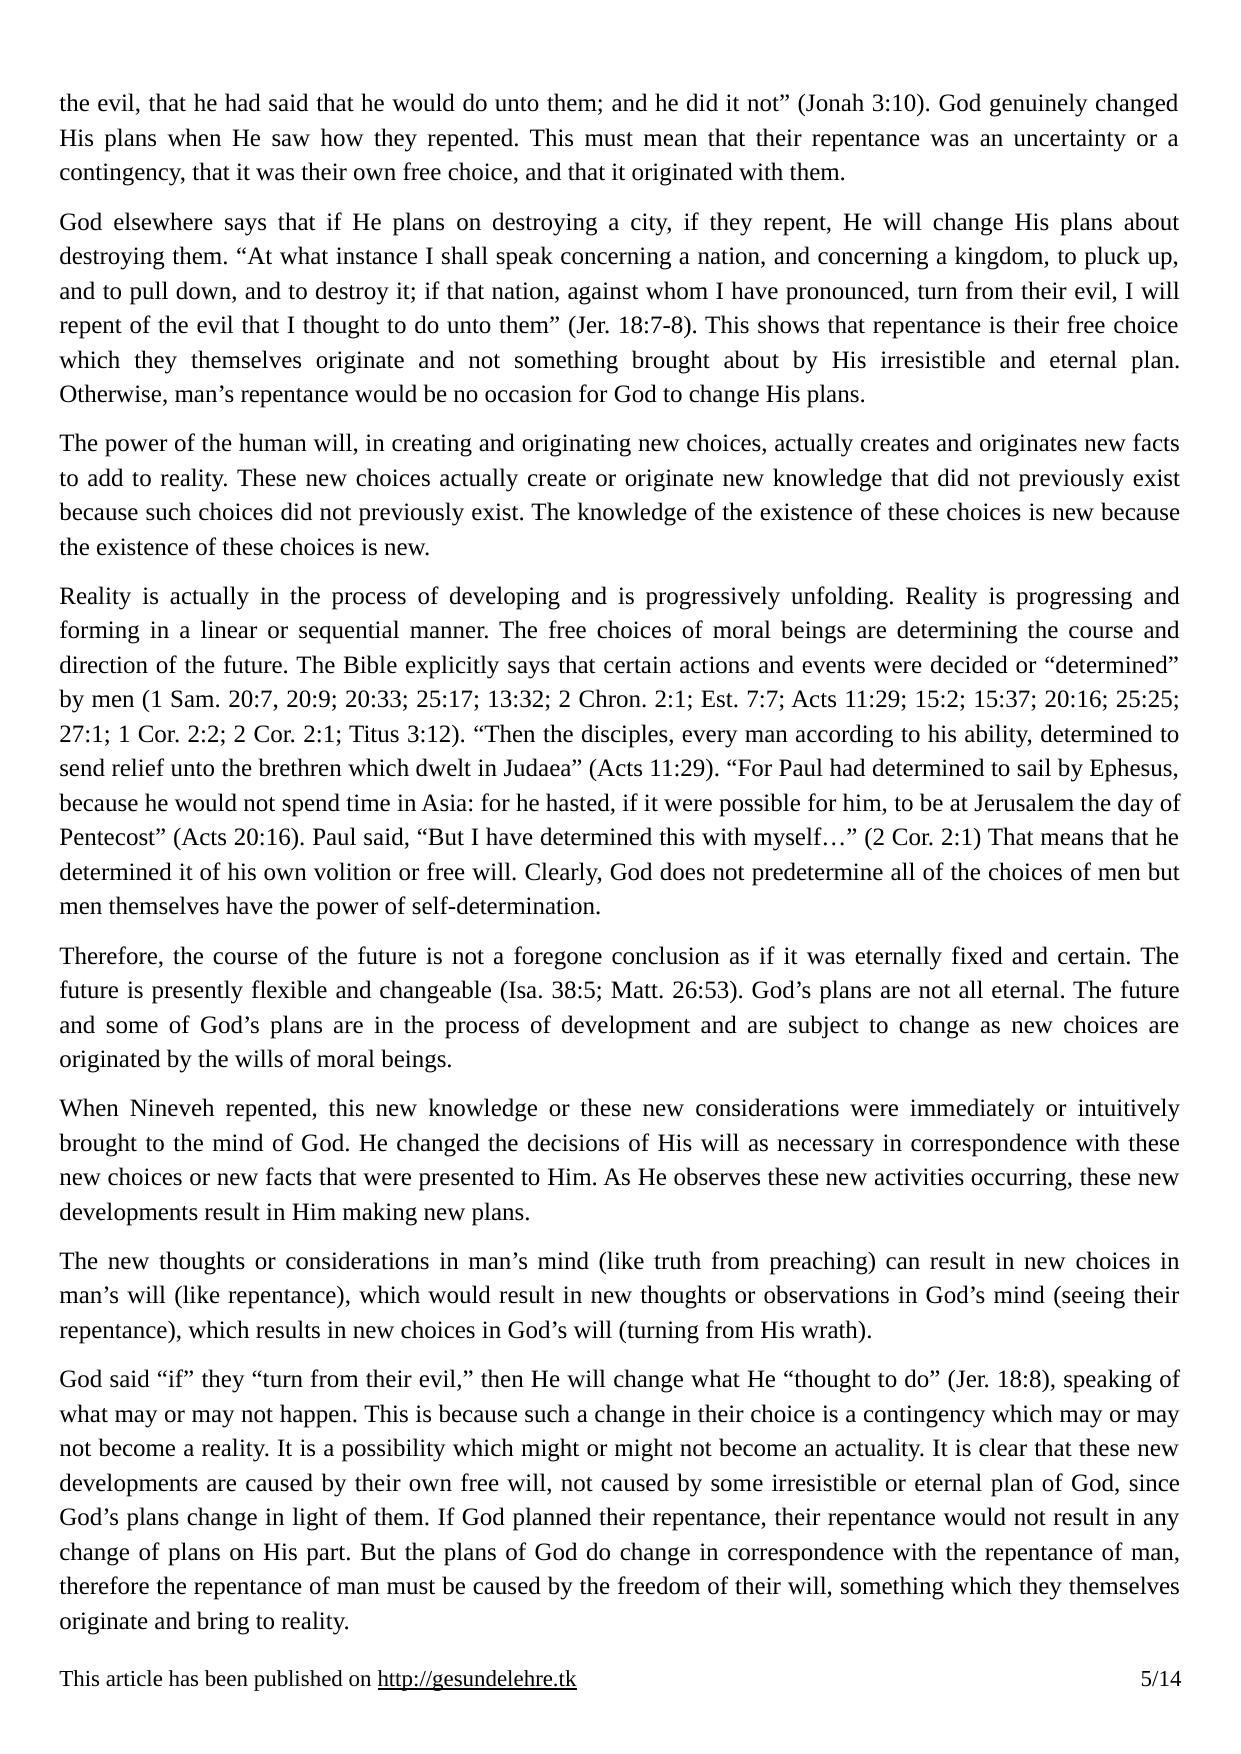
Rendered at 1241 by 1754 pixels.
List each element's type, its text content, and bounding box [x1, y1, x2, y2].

text Reality is actually in the process of developing and is progressively unfolding. Reality is progressing and forming in a linear or sequential manner. The free choices of moral beings are determining the course and direction of the future. The Bible explicitly says that certain actions and events were decided or “determined” by men (1 Sam. 20:7, 20:9; 20:33; 25:17; 13:32; 2 Chron. 2:1; Est. 7:7; Acts 11:29; 15:2; 15:37; 20:16; 25:25; 27:1; 1 Cor. 2:2; 2 Cor. 2:1; Titus 3:12). “Then the disciples, every man according to his ability, determined to send relief unto the brethren which dwelt in Judaea” (Acts 11:29). “For Paul had determined to sail by Ephesus, because he would not spend time in Asia: for he hasted, if it were possible for him, to be at Jerusalem the day of Pentecost” (Acts 20:16). Paul said, “But I have determined this with myself…” (2 Cor. 2:1) That means that he determined it of his own volition or free will. Clearly, God does not predetermine all of the choices of men but men themselves have the power of self-determination. [59, 581, 1181, 920]
text Therefore, the course of the future is not a foregone conclusion as if it was eternally fixed and certain. The future is presently flexible and changeable (Isa. 38:5; Matt. 26:53). God’s plans are not all eternal. The future and some of God’s plans are in the process of development and are subject to change as new choices are originated by the wills of moral beings. [59, 941, 1181, 1073]
text The power of the human will, in creating and originating new choices, actually creates and originates new facts to add to reality. These new choices actually create or originate new knowledge that did not previously exist because such choices did not previously exist. The knowledge of the existence of these choices is new because the existence of these choices is new. [59, 428, 1181, 561]
text The new thoughts or considerations in man’s mind (like truth from preaching) can result in new choices in man’s will (like repentance), which would result in new thoughts or observations in God’s mind (seeing their repentance), which results in new choices in God’s will (turning from His wrath). [59, 1246, 1181, 1344]
text When Nineveh repented, this new knowledge or these new considerations were immediately or intuitively brought to the mind of God. He changed the decisions of His will as necessary in correspondence with these new choices or new facts that were presented to Him. As He observes these new activities occurring, these new developments result in Him making new plans. [59, 1093, 1181, 1226]
text God said “if” they “turn from their evil,” then He will change what He “thought to do” (Jer. 18:8), speaking of what may or may not happen. This is because such a change in their choice is a contingency which may or may not become a reality. It is a possibility which might or might not become an actuality. It is clear that these new developments are caused by their own free will, not caused by some irresistible or eternal plan of God, since God’s plans change in light of them. If God planned their repentance, their repentance would not result in any change of plans on His part. But the plans of God do change in correspondence with the repentance of man, therefore the repentance of man must be caused by the freedom of their will, something which they themselves originate and bring to reality. [59, 1364, 1181, 1634]
text the evil, that he had said that he would do unto them; and he did it not” (Jonah 3:10). God genuinely changed His plans when He saw how they repented. This must mean that their repentance was an uncertainty or a contingency, that it was their own free choice, and that it originated with them. [59, 88, 1181, 186]
text God elsewhere says that if He plans on destroying a city, if they repent, He will change His plans about destroying them. “At what instance I shall speak concerning a nation, and concerning a kingdom, to pluck up, and to pull down, and to destroy it; if that nation, against whom I have pronounced, turn from their evil, I will repent of the evil that I thought to do unto them” (Jer. 18:7-8). This shows that repentance is their free choice which they themselves originate and not something brought about by His irresistible and eternal plan. Otherwise, man’s repentance would be no occasion for God to change His plans. [59, 207, 1181, 408]
